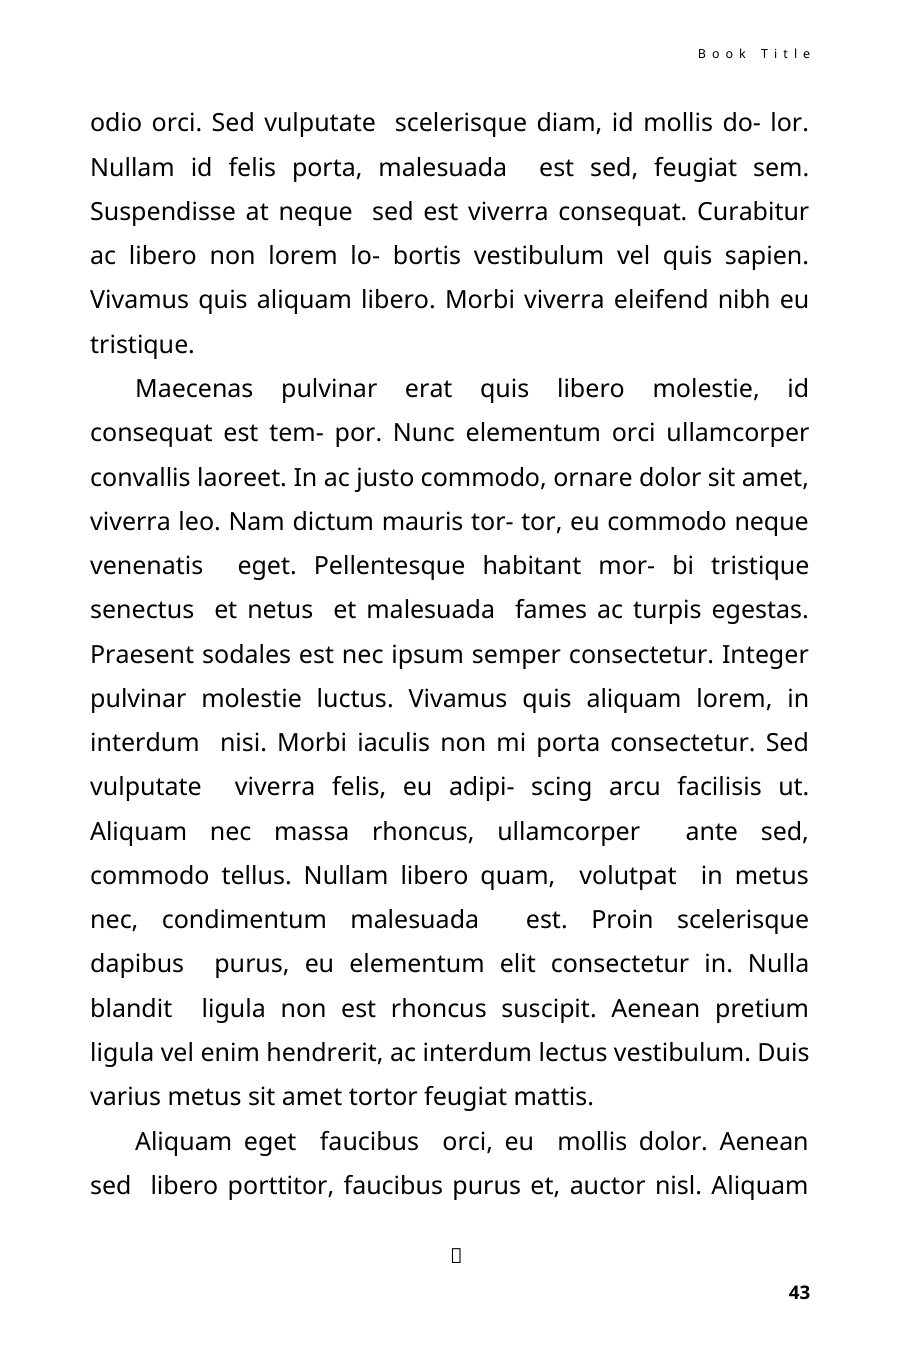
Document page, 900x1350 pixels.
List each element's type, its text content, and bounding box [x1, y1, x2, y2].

text Aliquam eget faucibus orci, eu mollis dolor. Aenean sed libero porttitor, faucibus purus et, auctor nisl. Aliquam [90, 1123, 810, 1202]
text odio orci. Sed vulputate scelerisque diam, id mollis do- lor. Nullam id felis porta, malesuada est sed, feugiat sem. Suspendisse at neque sed est viverra consequat. Curabitur ac libero non lorem lo- bortis vestibulum vel quis sapien. Vivamus quis aliquam libero. Morbi viverra eleifend nibh eu tristique. [90, 105, 810, 360]
text Maecenas pulvinar erat quis libero molestie, id consequat est tem- por. Nunc elementum orci ullamcorper convallis laoreet. In ac justo commodo, ornare dolor sit amet, viverra leo. Nam dictum mauris tor- tor, eu commodo neque venenatis eget. Pellentesque habitant mor- bi tristique senectus et netus et malesuada fames ac turpis egestas. Praesent sodales est nec ipsum semper consectetur. Integer pulvinar molestie luctus. Vivamus quis aliquam lorem, in interdum nisi. Morbi iaculis non mi porta consectetur. Sed vulputate viverra felis, eu adipi- scing arcu facilisis ut. Aliquam nec massa rhoncus, ullamcorper ante sed, commodo tellus. Nullam libero quam, volutpat in metus nec, condimentum malesuada est. Proin scelerisque dapibus purus, eu elementum elit consectetur in. Nulla blandit ligula non est rhoncus suscipit. Aenean pretium ligula vel enim hendrerit, ac interdum lectus vestibulum. Duis varius metus sit amet tortor feugiat mattis. [90, 371, 810, 1113]
